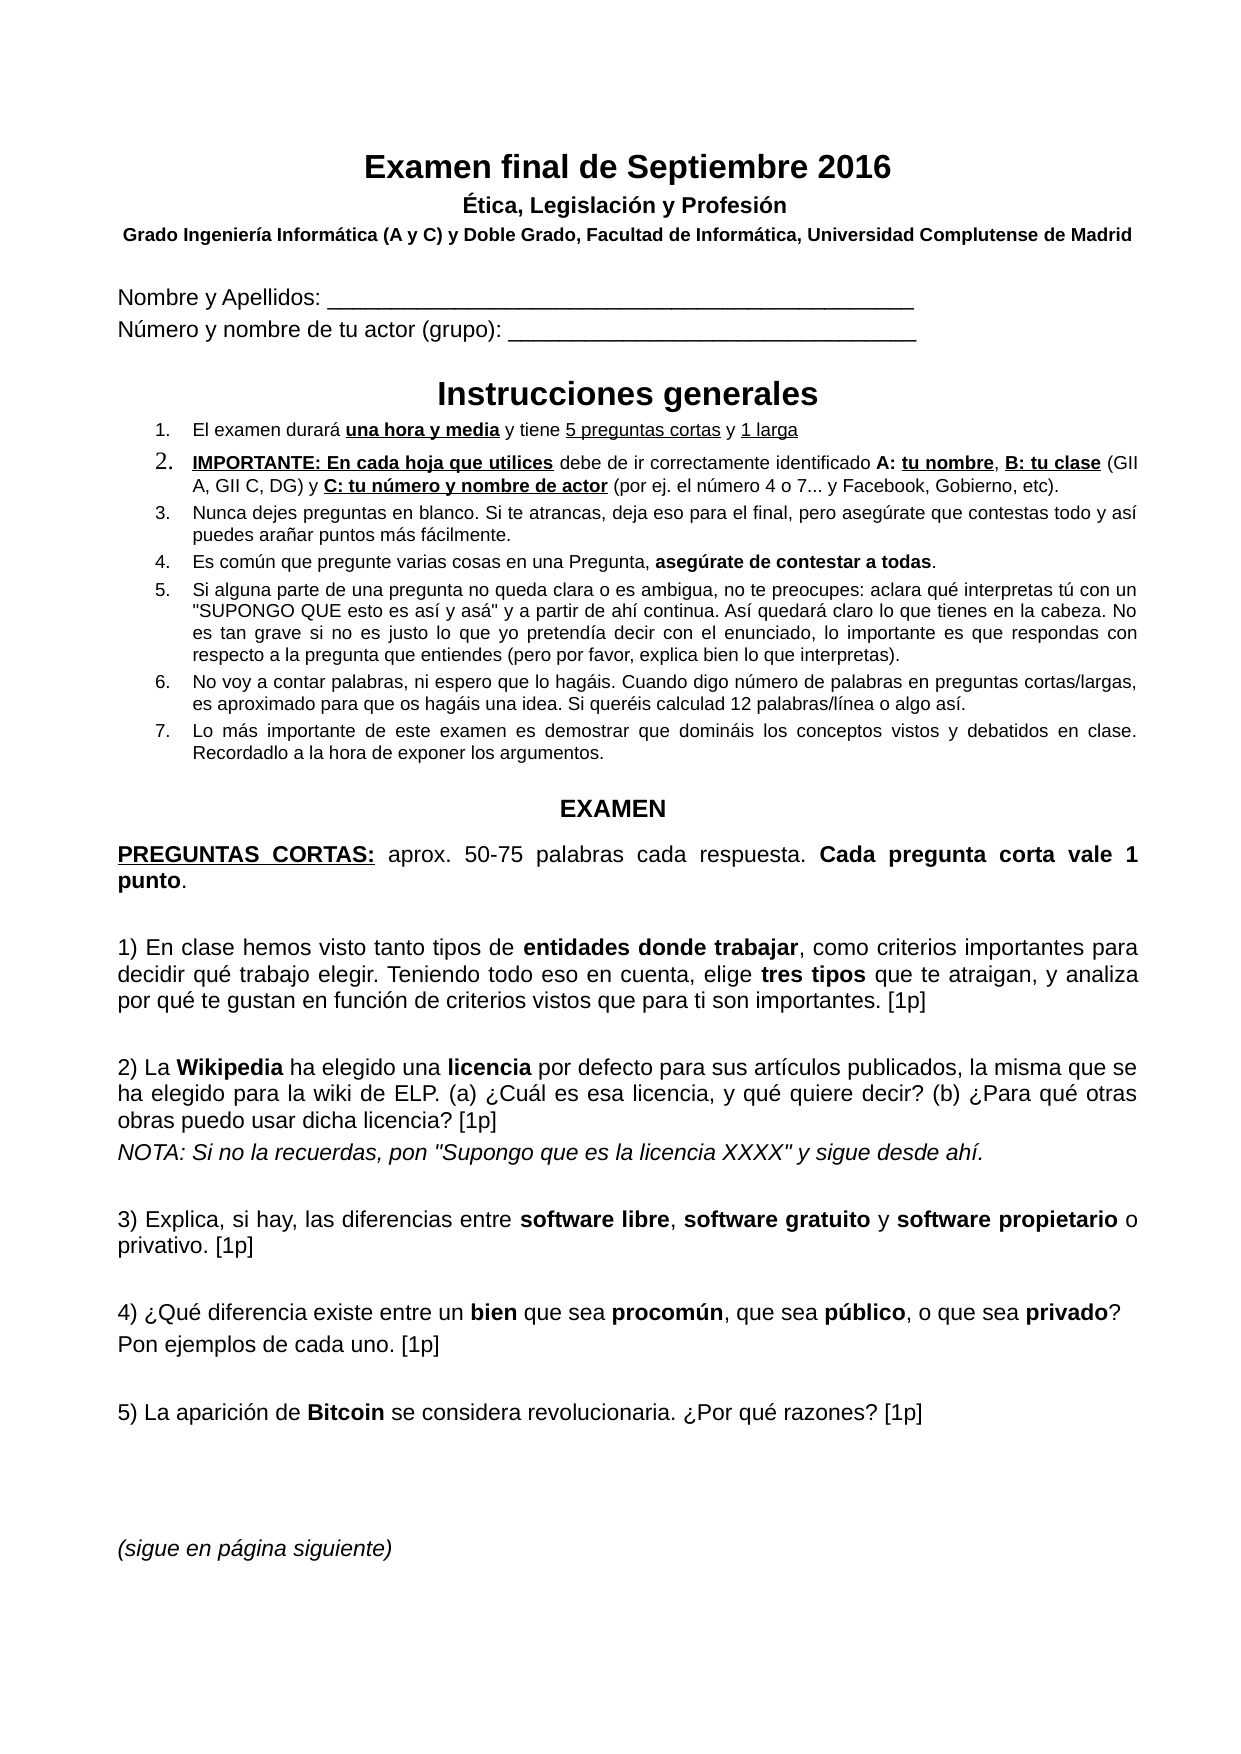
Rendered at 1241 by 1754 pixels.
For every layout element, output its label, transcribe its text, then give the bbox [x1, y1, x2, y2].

text (sigue en página siguiente) [117, 1535, 1138, 1561]
list Lo más importante de este examen es demostrar que domináis los conceptos vistos y debatidos en clase. Recordadlo a la hora de exponer los argumentos. [155, 720, 1138, 763]
text Ética, Legislación y Profesión [117, 192, 1138, 218]
list Nunca dejes preguntas en blanco. Si te atrancas, deja eso para el final, pero asegúrate que contestas todo y así puedes arañar puntos más fácilmente. [155, 502, 1138, 545]
list Es común que pregunte varias cosas en una Pregunta, asegúrate de contestar a todas. [155, 551, 1138, 573]
subtitle EXAMEN [117, 794, 1109, 822]
text 4) ¿Qué diferencia existe entre un bien que sea procomún, que sea público, o que sea privado? [117, 1299, 1138, 1326]
text Nombre y Apellidos: ______________________________________________ [117, 284, 1138, 310]
text Grado Ingeniería Informática (A y C) y Doble Grado, Facultad de Informática, Universidad Complutense de Madrid [117, 224, 1138, 246]
list IMPORTANTE: En cada hoja que utilices debe de ir correctamente identificado A: tu nombre, B: tu clase (GII A, GII C, DG) y C: tu número y nombre de actor (por ej. el número 4 o 7... y Facebook, Gobierno, etc). [155, 446, 1138, 496]
list Si alguna parte de una pregunta no queda clara o es ambigua, no te preocupes: aclara qué interpretas tú con un "SUPONGO QUE esto es así y asá" y a partir de ahí continua. Así quedará claro lo que tienes en la cabeza. No es tan grave si no es justo lo que yo pretendía decir con el enunciado, lo importante es que respondas con respecto a la pregunta que entiendes (pero por favor, explica bien lo que interpretas). [155, 579, 1138, 665]
list El examen durará una hora y media y tiene 5 preguntas cortas y 1 larga [155, 418, 1138, 440]
text 2) La Wikipedia ha elegido una licencia por defecto para sus artículos publicados, la misma que se ha elegido para la wiki de ELP. (a) ¿Cuál es esa licencia, y qué quiere decir? (b) ¿Para qué otras obras puedo usar dicha licencia? [1p] [117, 1054, 1138, 1133]
text 1) En clase hemos visto tanto tipos de entidades donde trabajar, como criterios importantes para decidir qué trabajo elegir. Teniendo todo eso en cuenta, elige tres tipos que te atraigan, y analiza por qué te gustan en función de criterios vistos que para ti son importantes. [1p] [117, 934, 1138, 1013]
subtitle Instrucciones generales [117, 374, 1138, 412]
text 3) Explica, si hay, las diferencias entre software libre, software gratuito y software propietario o privativo. [1p] [117, 1206, 1138, 1258]
text 5) La aparición de Bitcoin se considera revolucionaria. ¿Por qué razones? [1p] [117, 1398, 1138, 1425]
text Examen final de Septiembre 2016 [117, 148, 1138, 186]
text Pon ejemplos de cada uno. [1p] [117, 1331, 1138, 1358]
list No voy a contar palabras, ni espero que lo hagáis. Cuando digo número de palabras en preguntas cortas/largas, es aproximado para que os hagáis una idea. Si queréis calculad 12 palabras/línea o algo así. [155, 671, 1138, 714]
text Preguntas cortas: aprox. 50-75 palabras cada respuesta. Cada pregunta corta vale 1 punto. [117, 841, 1138, 893]
text NOTA: Si no la recuerdas, pon "Supongo que es la licencia XXXX" y sigue desde ahí. [117, 1139, 1138, 1165]
text Número y nombre de tu actor (grupo): ________________________________ [117, 316, 1138, 343]
